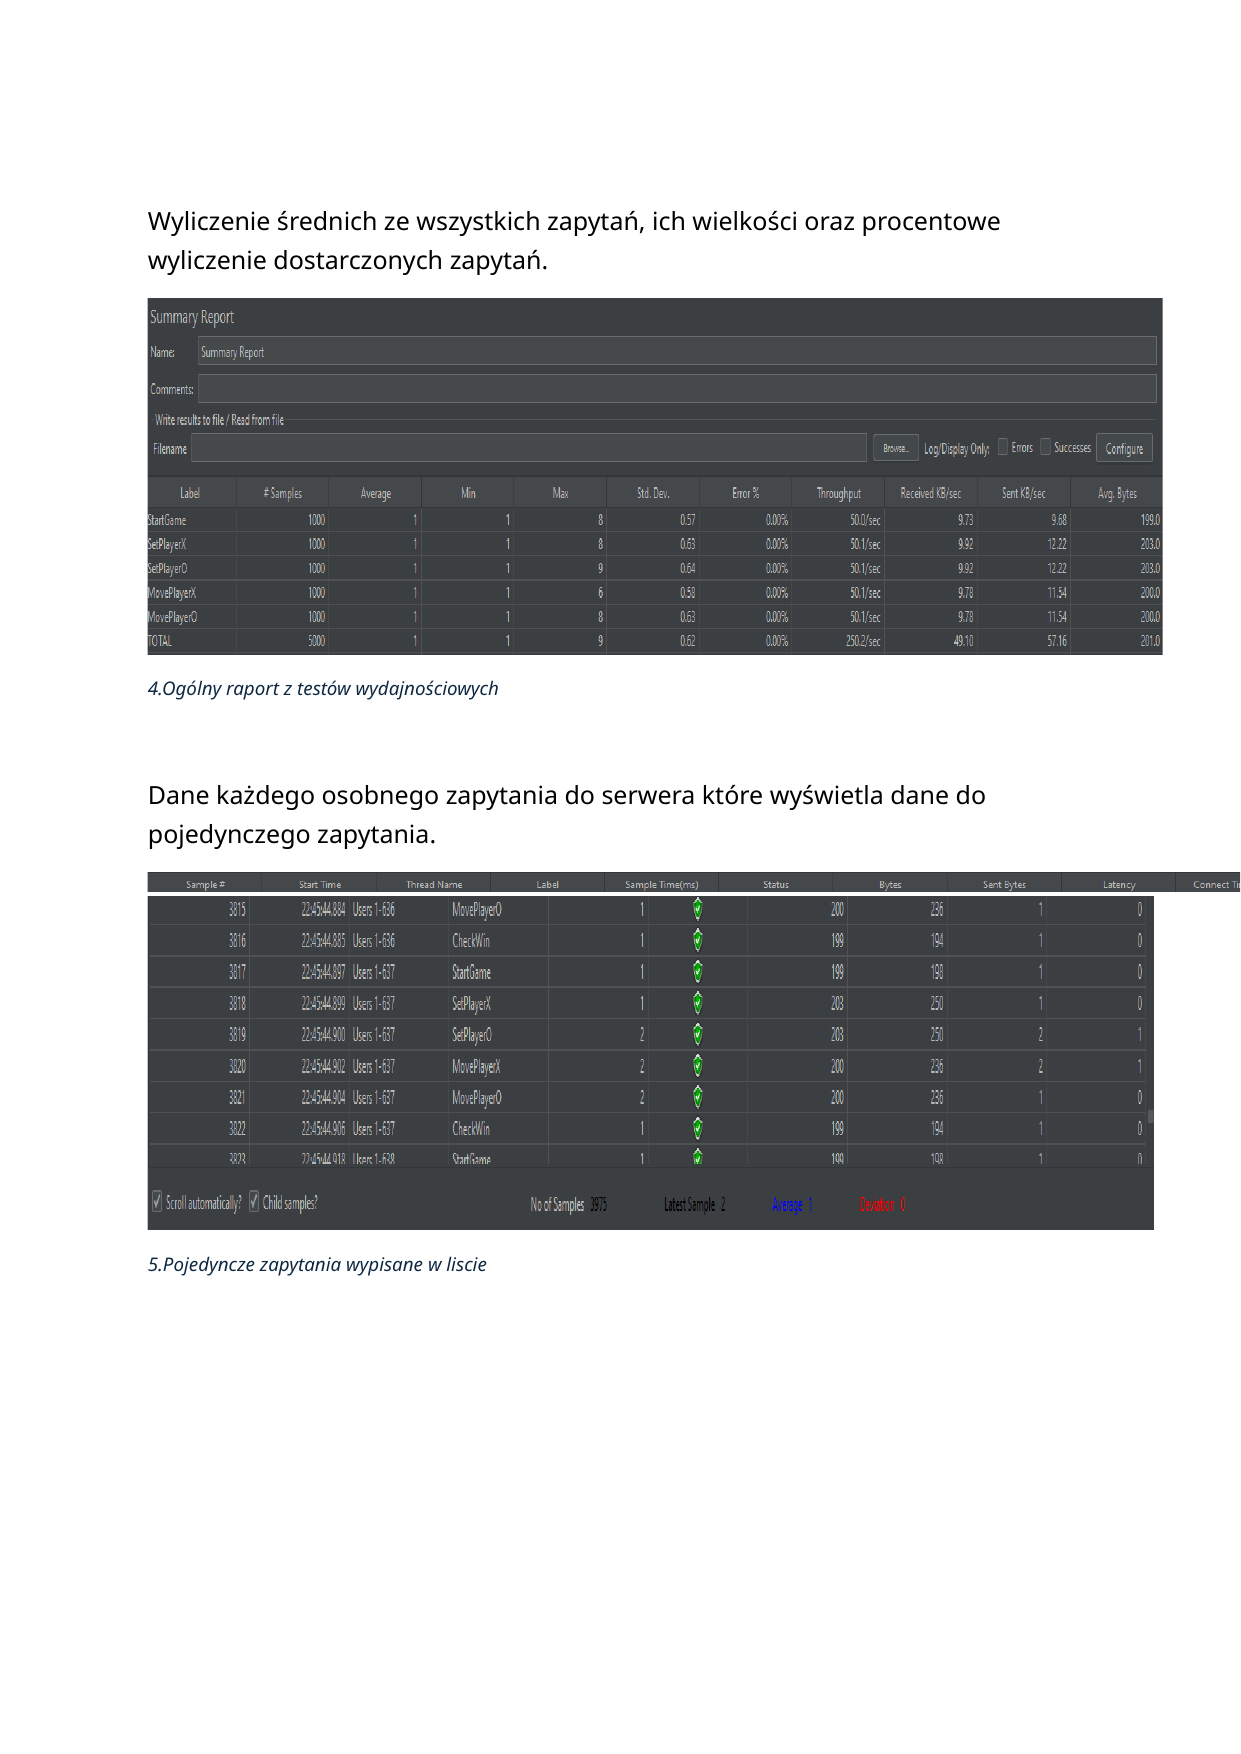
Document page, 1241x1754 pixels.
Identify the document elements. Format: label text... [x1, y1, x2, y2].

text 4.Ogólny raport z testów wydajnościowych [148, 675, 1093, 701]
text Dane każdego osobnego zapytania do serwera które wyświetla dane do pojedynczego zapytania. [148, 777, 1093, 851]
text Wyliczenie średnich ze wszystkich zapytań, ich wielkości oraz procentowe wyliczenie dostarczonych zapytań. [148, 203, 1093, 277]
text 5.Pojedyncze zapytania wypisane w liscie [148, 1252, 1093, 1277]
